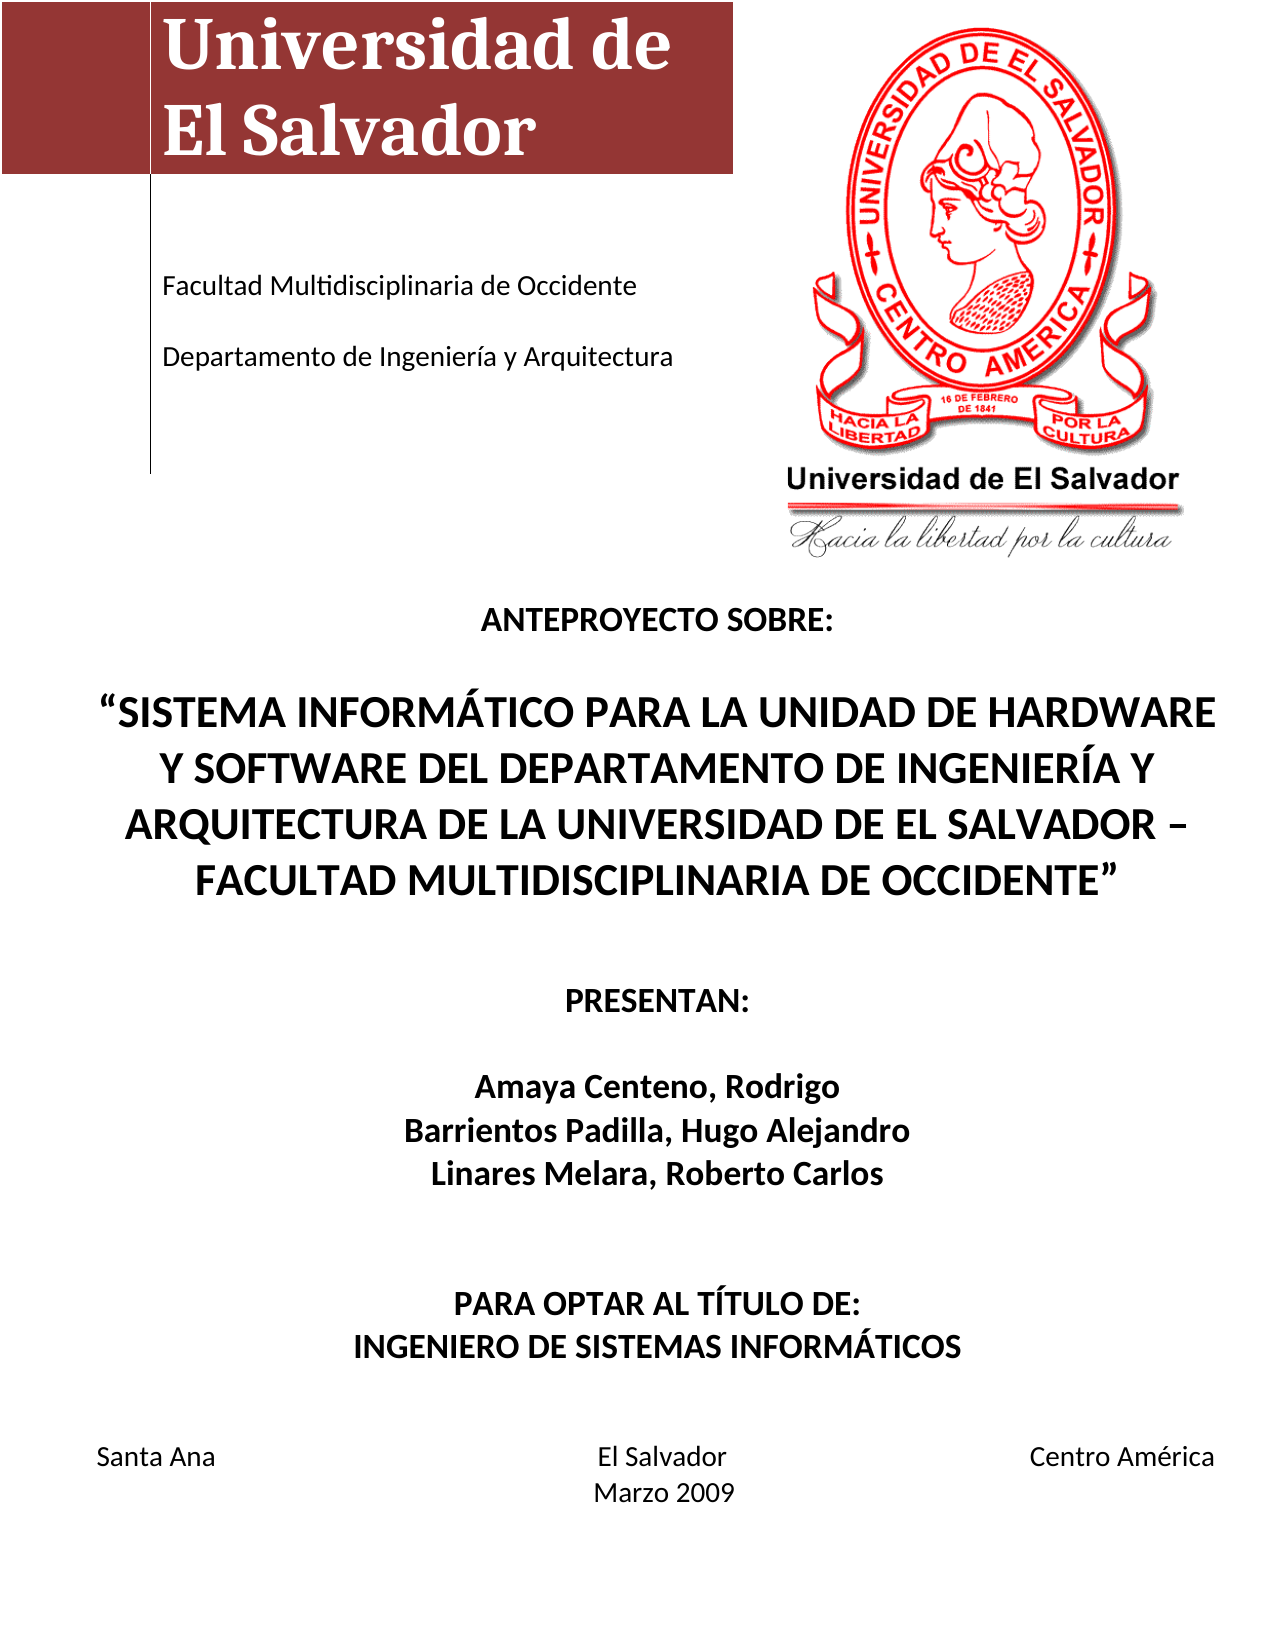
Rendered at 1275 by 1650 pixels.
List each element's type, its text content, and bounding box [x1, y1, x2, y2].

table_header Anteproyecto sobre: “Sistema Informático para la unidad de hardware Y SOFTWARE del departamento de ingeniería y arquitectura de la uNIVERSIDAD DE EL SALVADOR – FACULTAD MULTIDISCIPLINARIA DE OCCIDENTE” [85, 597, 1229, 907]
table_header [2, 2, 150, 174]
table_cell [2, 174, 150, 474]
table_header Universidad de El Salvador [151, 2, 733, 174]
table_cell PRESENTAN: Amaya Centeno, Rodrigo Barrientos Padilla, Hugo Alejandro Linares Melara, Roberto Carlos PARA OPTAR AL TÍTULO DE: INGENIERO DE SISTEMAS INFORMÁTICOS Santa Ana El Salvador Centro América Marzo 2009 [85, 907, 1229, 1566]
picture [787, 27, 1186, 558]
table_cell Facultad Multidisciplinaria de Occidente Departamento de Ingeniería y Arquitectura [151, 174, 733, 474]
